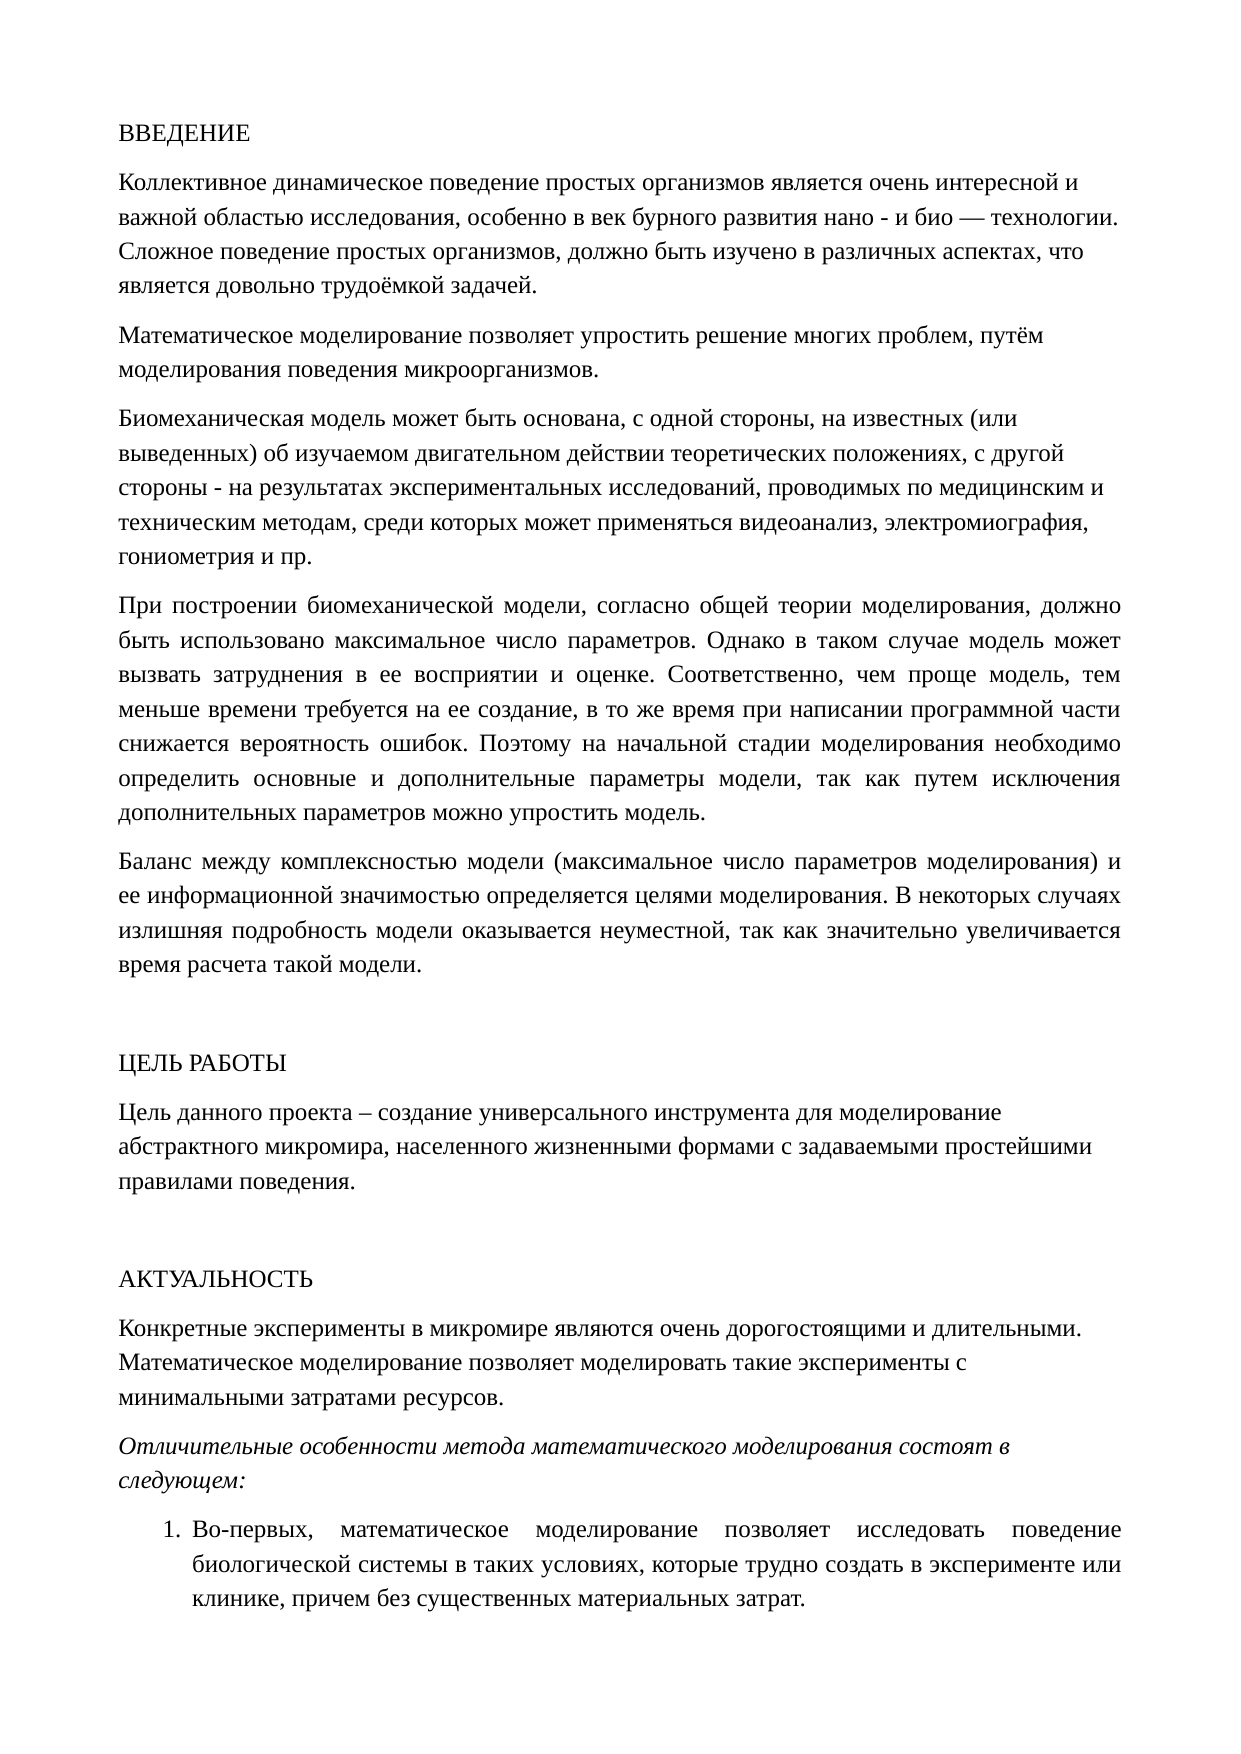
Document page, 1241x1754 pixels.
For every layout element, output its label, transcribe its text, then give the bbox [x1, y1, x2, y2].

text Конкретные эксперименты в микромире являются очень дорогостоящими и длительными. Математическое моделирование позволяет моделировать такие эксперименты с минимальными затратами ресурсов. [118, 1313, 1122, 1411]
text Цель данного проекта – создание универсального инструмента для моделирование абстрактного микромира, населенного жизненными формами с задаваемыми простейшими правилами поведения. [118, 1097, 1122, 1194]
text Математическое моделирование позволяет упростить решение многих проблем, путём моделирования поведения микроорганизмов. [118, 320, 1122, 383]
text Коллективное динамическое поведение простых организмов является очень интересной и важной областью исследования, особенно в век бурного развития нано - и био — технологии. Сложное поведение простых организмов, должно быть изучено в различных аспектах, что является довольно трудоёмкой задачей. [118, 167, 1122, 299]
text Биомеханическая модель может быть основана, с одной стороны, на известных (или выведенных) об изучаемом двигательном действии теоретических положениях, с другой стороны - на результатах экспериментальных исследований, проводимых по медицинским и техническим методам, среди которых может применяться видеоанализ, электромиография, гониометрия и пр. [118, 403, 1122, 570]
text При построении биомеханической модели, согласно общей теории моделирования, должно быть использовано максимальное число параметров. Однако в таком случае модель может вызвать затруднения в ее восприятии и оценке. Соответственно, чем проще модель, тем меньше времени требуется на ее создание, в то же время при написании программной части снижается вероятность ошибок. Поэтому на начальной стадии моделирования необходимо определить основные и дополнительные параметры модели, так как путем исключения дополнительных параметров можно упростить модель. [118, 590, 1122, 826]
text АКТУАЛЬНОСТЬ [118, 1264, 1122, 1293]
text ЦЕЛЬ РАБОТЫ [118, 1048, 1122, 1076]
text Баланс между комплексностью модели (максимальное число параметров моделирования) и ее информационной значимостью определяется целями моделирования. В некоторых случаях излишняя подробность модели оказывается неуместной, так как значительно увеличивается время расчета такой модели. [118, 846, 1122, 978]
list Во-первых, математическое моделирование позволяет исследовать поведение биологической системы в таких условиях, которые трудно создать в эксперименте или клинике, причем без существенных материальных затрат. [162, 1514, 1122, 1612]
text Отличительные особенности метода математического моделирования состоят в следующем: [118, 1431, 1122, 1494]
text ВВЕДЕНИЕ [118, 118, 1122, 147]
